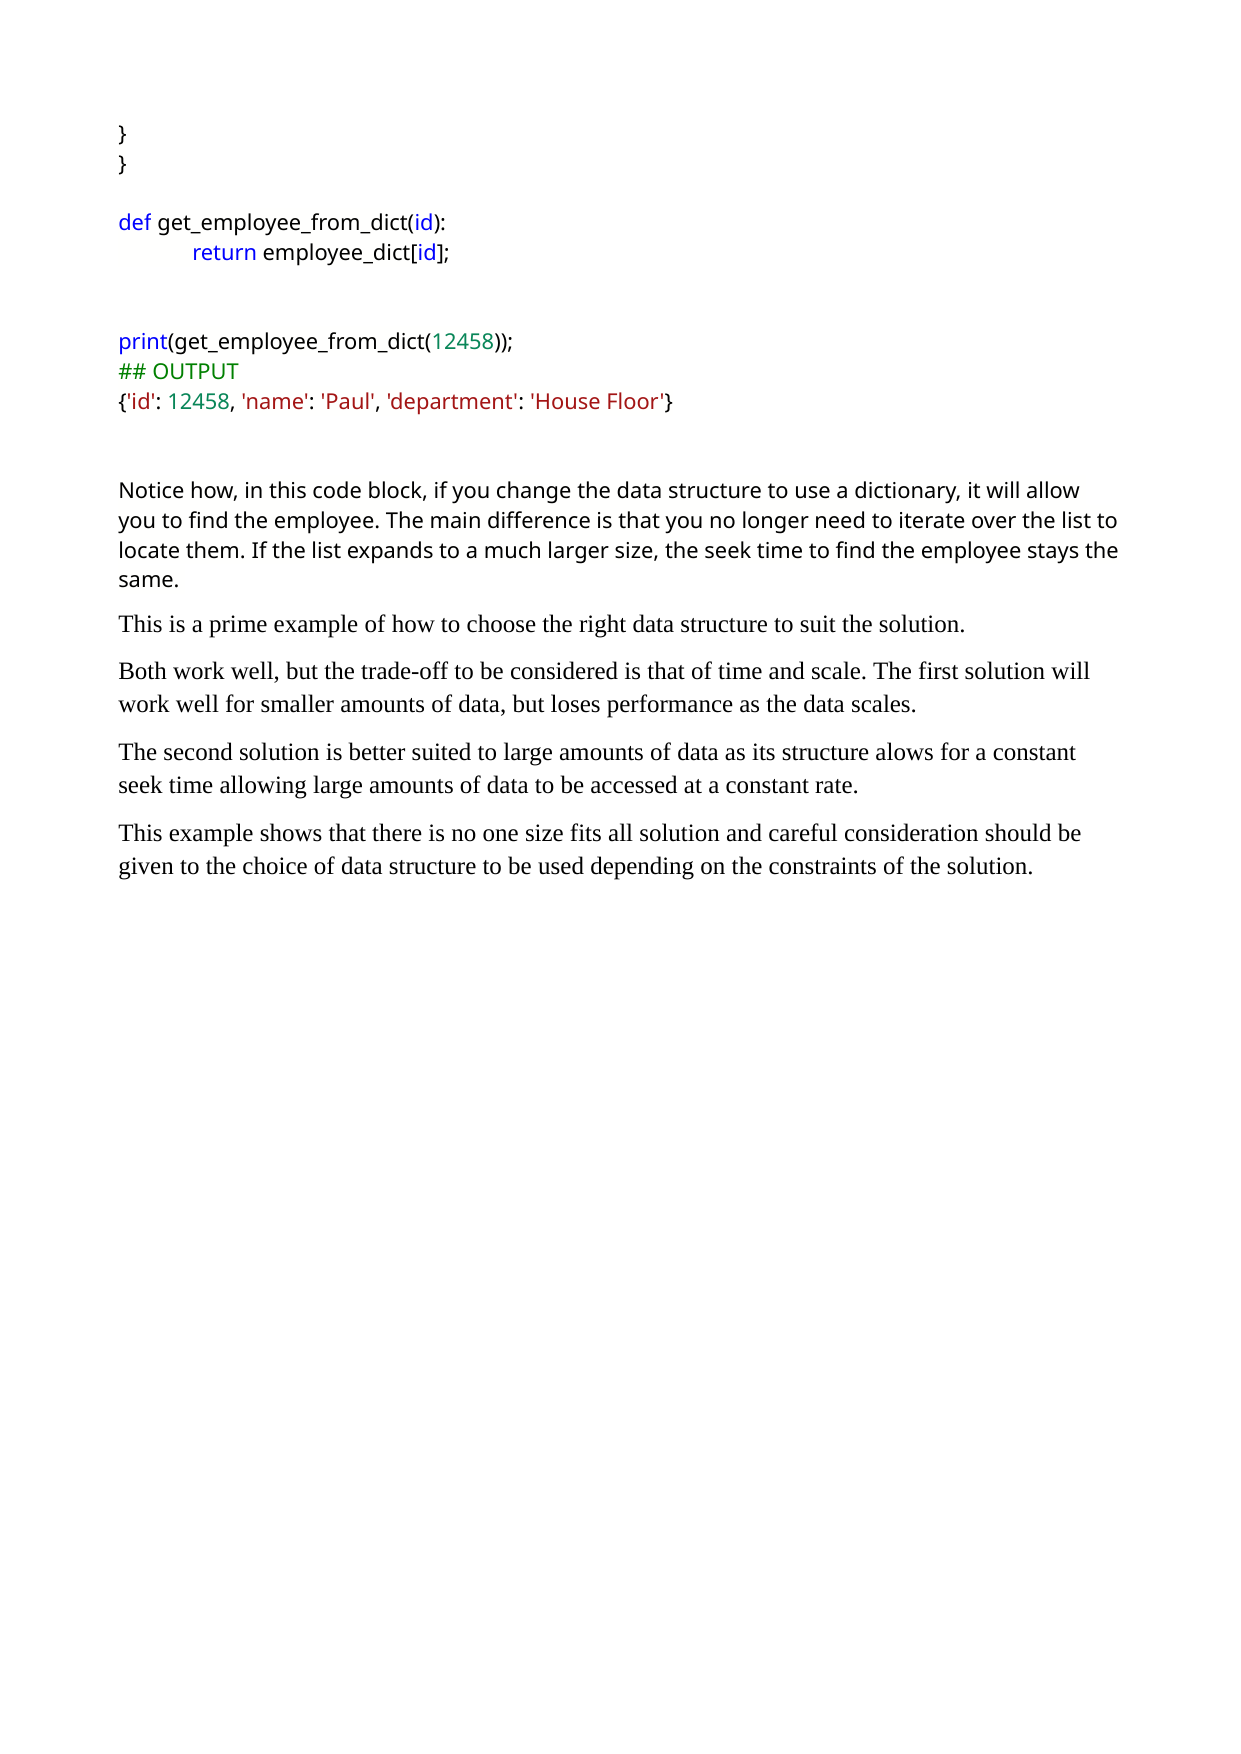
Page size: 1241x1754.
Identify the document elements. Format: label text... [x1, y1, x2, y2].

text ## OUTPUT [118, 356, 1122, 386]
text return employee_dict[id]; [118, 237, 1122, 267]
text This is a prime example of how to choose the right data structure to suit the solution. [118, 609, 1122, 638]
text This example shows that there is no one size fits all solution and careful consideration should be given to the choice of data structure to be used depending on the constraints of the solution. [118, 818, 1122, 879]
text Notice how, in this code block, if you change the data structure to use a dictionary, it will allow you to find the employee. The main difference is that you no longer need to iterate over the list to locate them. If the list expands to a much larger size, the seek time to find the employee stays the same. [118, 475, 1122, 594]
text {'id': 12458, 'name': 'Paul', 'department': 'House Floor'} [118, 386, 1122, 416]
text def get_employee_from_dict(id): [118, 207, 1122, 237]
text } [118, 118, 1122, 148]
text Both work well, but the trade-off to be considered is that of time and scale. The first solution will work well for smaller amounts of data, but loses performance as the data scales. [118, 656, 1122, 718]
text } [118, 148, 1122, 178]
text print(get_employee_from_dict(12458)); [118, 326, 1122, 356]
text The second solution is better suited to large amounts of data as its structure alows for a constant seek time allowing large amounts of data to be accessed at a constant rate. [118, 737, 1122, 799]
